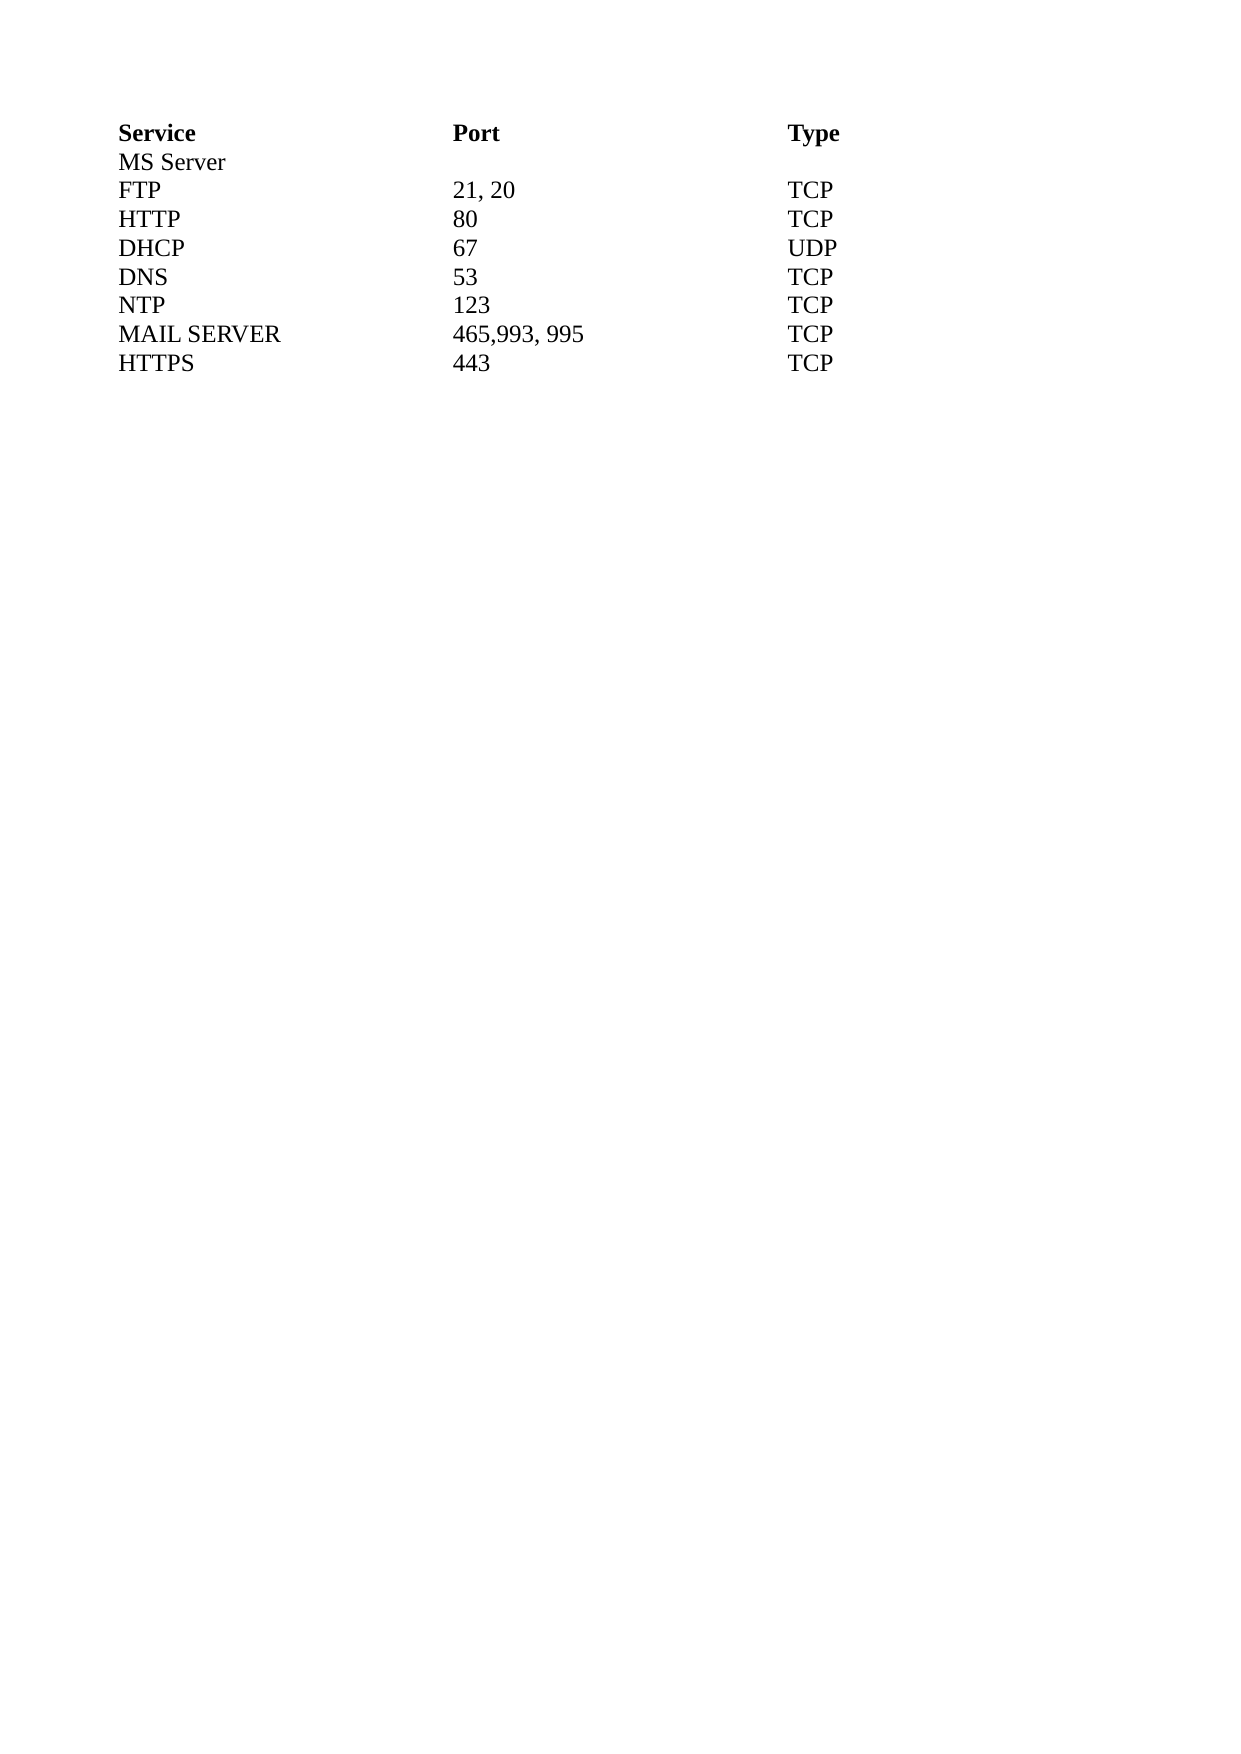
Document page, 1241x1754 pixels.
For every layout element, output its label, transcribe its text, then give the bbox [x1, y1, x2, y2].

table_cell FTP [118, 176, 453, 204]
table_header Port [453, 118, 787, 147]
table_cell MAIL SERVER [118, 319, 453, 348]
table_cell UDP [788, 233, 1122, 262]
table_cell 443 [453, 348, 787, 377]
table_cell TCP [788, 348, 1122, 377]
table_cell MS Server [118, 147, 453, 176]
table_cell TCP [788, 291, 1122, 319]
table_cell 67 [453, 233, 787, 262]
table_cell DNS [118, 262, 453, 291]
table_header Type [788, 118, 1122, 147]
table_cell [453, 147, 787, 176]
table_header Service [118, 118, 453, 147]
table_cell 465,993, 995 [453, 319, 787, 348]
table_cell TCP [788, 319, 1122, 348]
table_cell 53 [453, 262, 787, 291]
table_cell [788, 147, 1122, 176]
table_cell 123 [453, 291, 787, 319]
table_cell NTP [118, 291, 453, 319]
table_cell TCP [788, 262, 1122, 291]
table_cell TCP [788, 176, 1122, 204]
table_cell DHCP [118, 233, 453, 262]
table_cell HTTP [118, 204, 453, 233]
table_cell 21, 20 [453, 176, 787, 204]
table_cell 80 [453, 204, 787, 233]
table_cell HTTPS [118, 348, 453, 377]
table_cell TCP [788, 204, 1122, 233]
